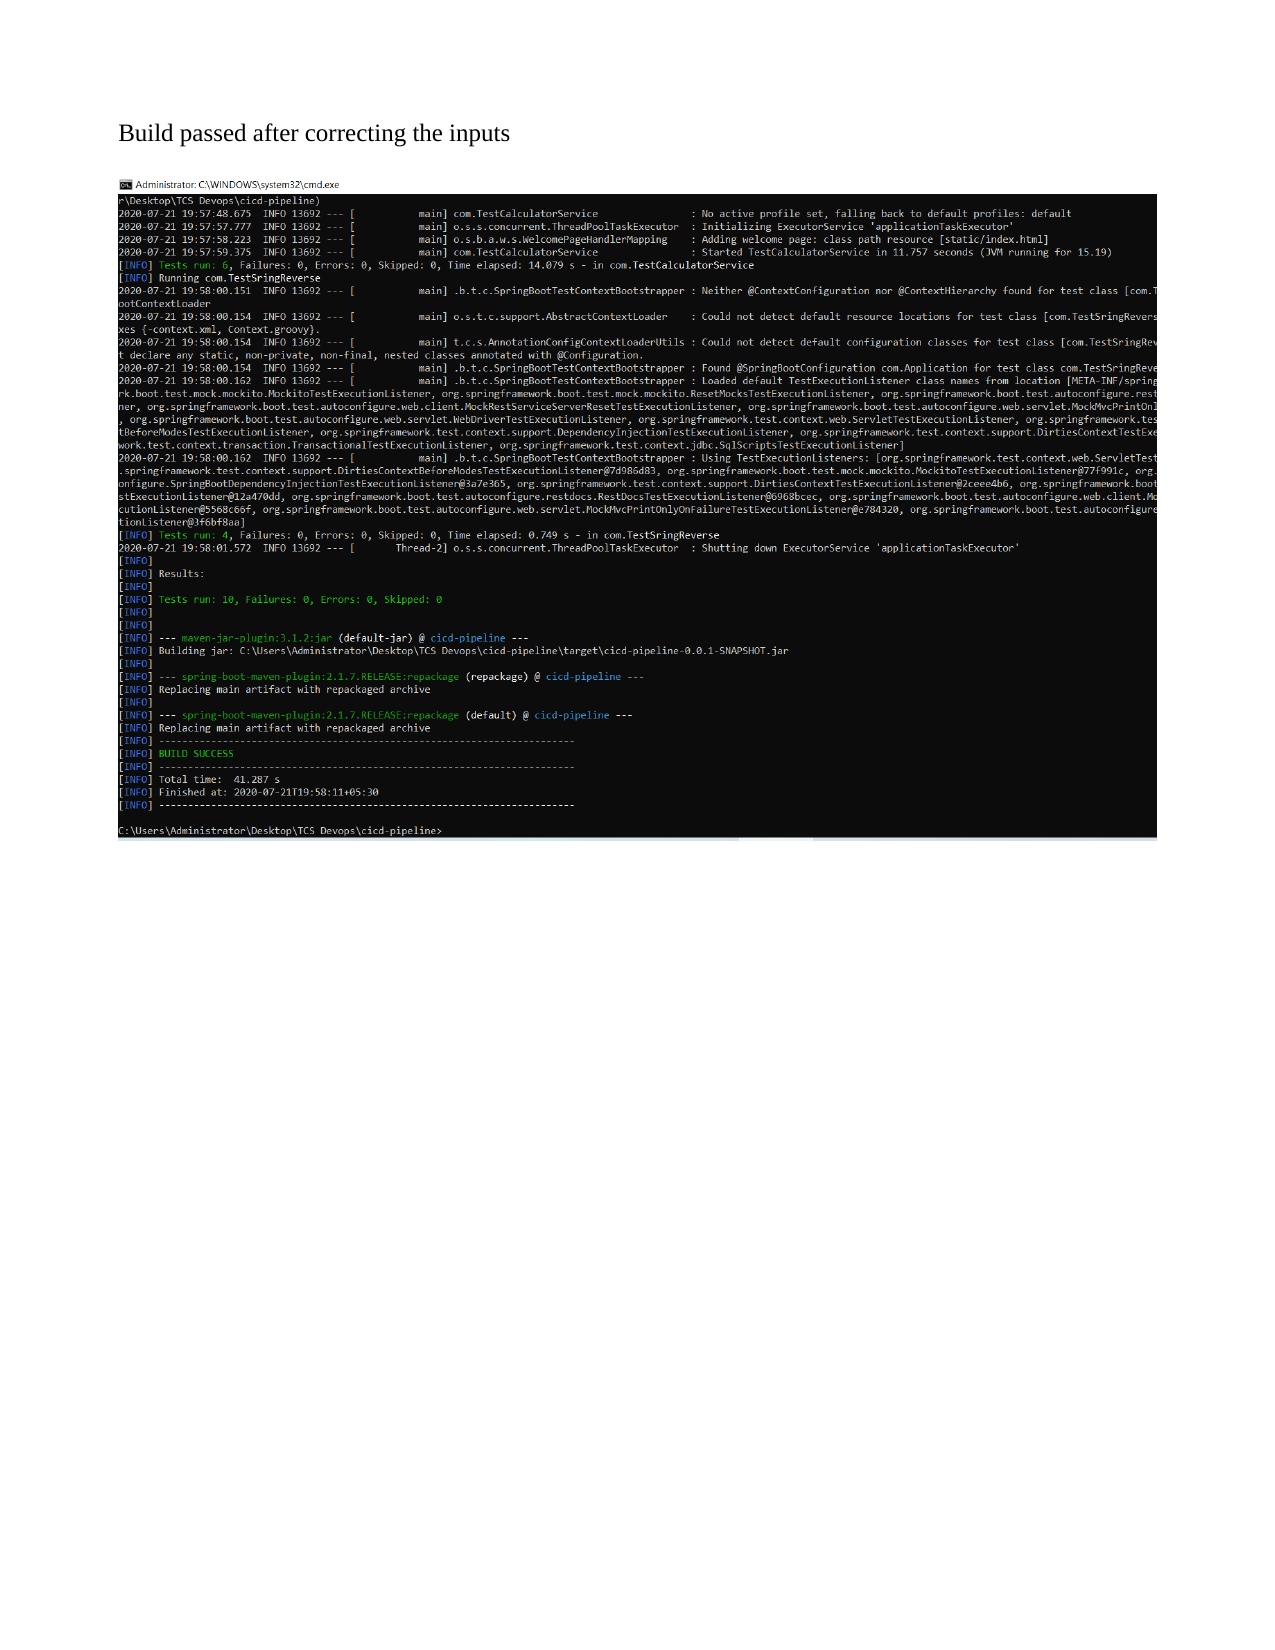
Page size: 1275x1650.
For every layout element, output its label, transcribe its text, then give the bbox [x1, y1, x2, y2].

picture [118, 175, 1157, 841]
text Build passed after correcting the inputs [118, 118, 1157, 147]
